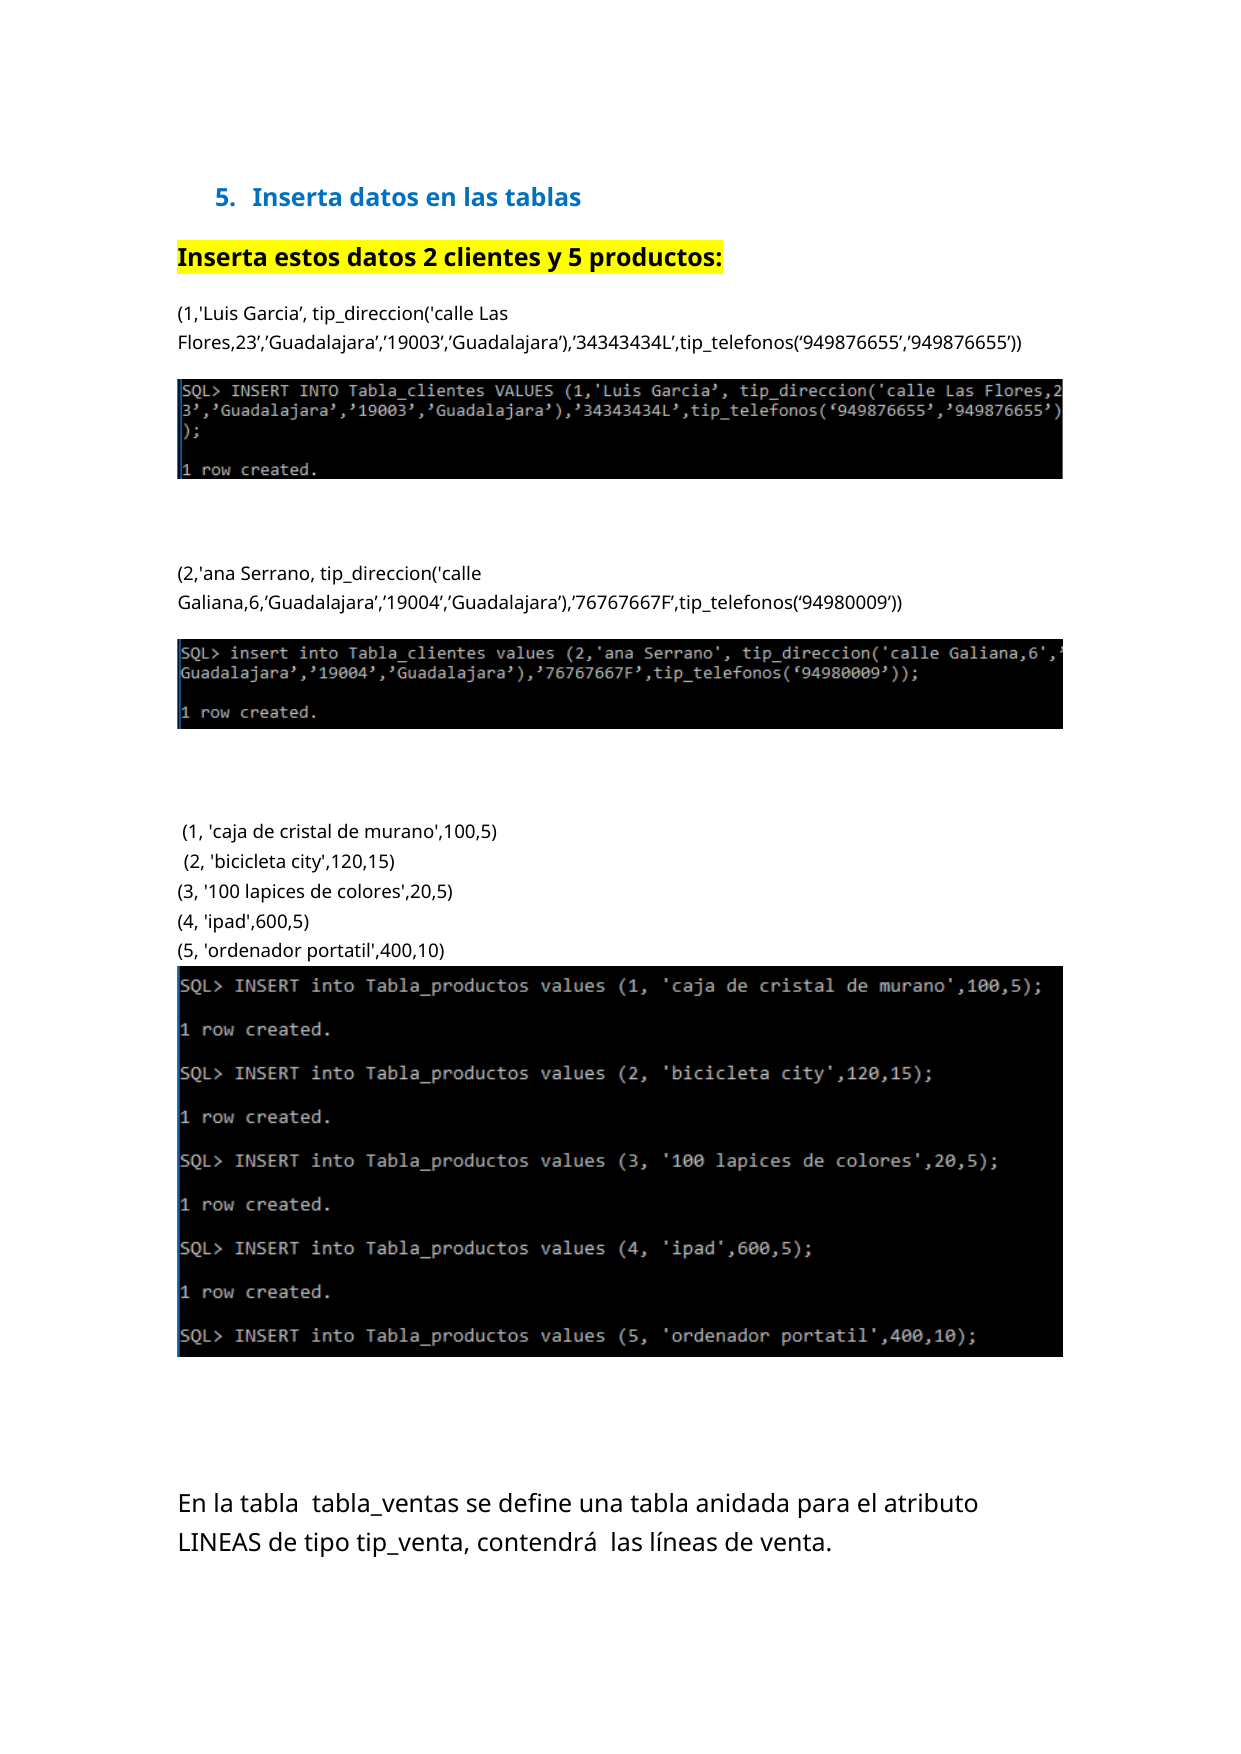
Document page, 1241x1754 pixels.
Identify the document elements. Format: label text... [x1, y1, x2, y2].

text (1, 'caja de cristal de murano',100,5) [177, 819, 1063, 844]
text (2, 'bicicleta city',120,15) [177, 848, 1063, 873]
text (2,'ana Serrano, tip_direccion('calle Galiana,6,’Guadalajara’,’19004’,’Guadalajara’),’76767667F’,tip_telefonos(‘94980009’)) [177, 560, 1063, 615]
text (1,'Luis Garcia’, tip_direccion('calle Las Flores,23’,’Guadalajara’,’19003’,’Guadalajara’),’34343434L’,tip_telefonos(‘949876655’,’949876655’)) [177, 300, 1063, 354]
text (5, 'ordenador portatil',400,10) [177, 937, 1063, 963]
text (3, '100 lapices de colores',20,5) [177, 879, 1063, 904]
text En la tabla tabla_ventas se define una tabla anidada para el atributo LINEAS de tipo tip_venta, contendrá las líneas de venta. [177, 1486, 1063, 1559]
text (4, 'ipad',600,5) [177, 908, 1063, 933]
text Inserta estos datos 2 clientes y 5 productos: [177, 240, 1063, 274]
list Inserta datos en las tablas [215, 180, 1063, 214]
picture [177, 379, 1063, 479]
picture [177, 966, 1063, 1357]
picture [177, 639, 1063, 729]
